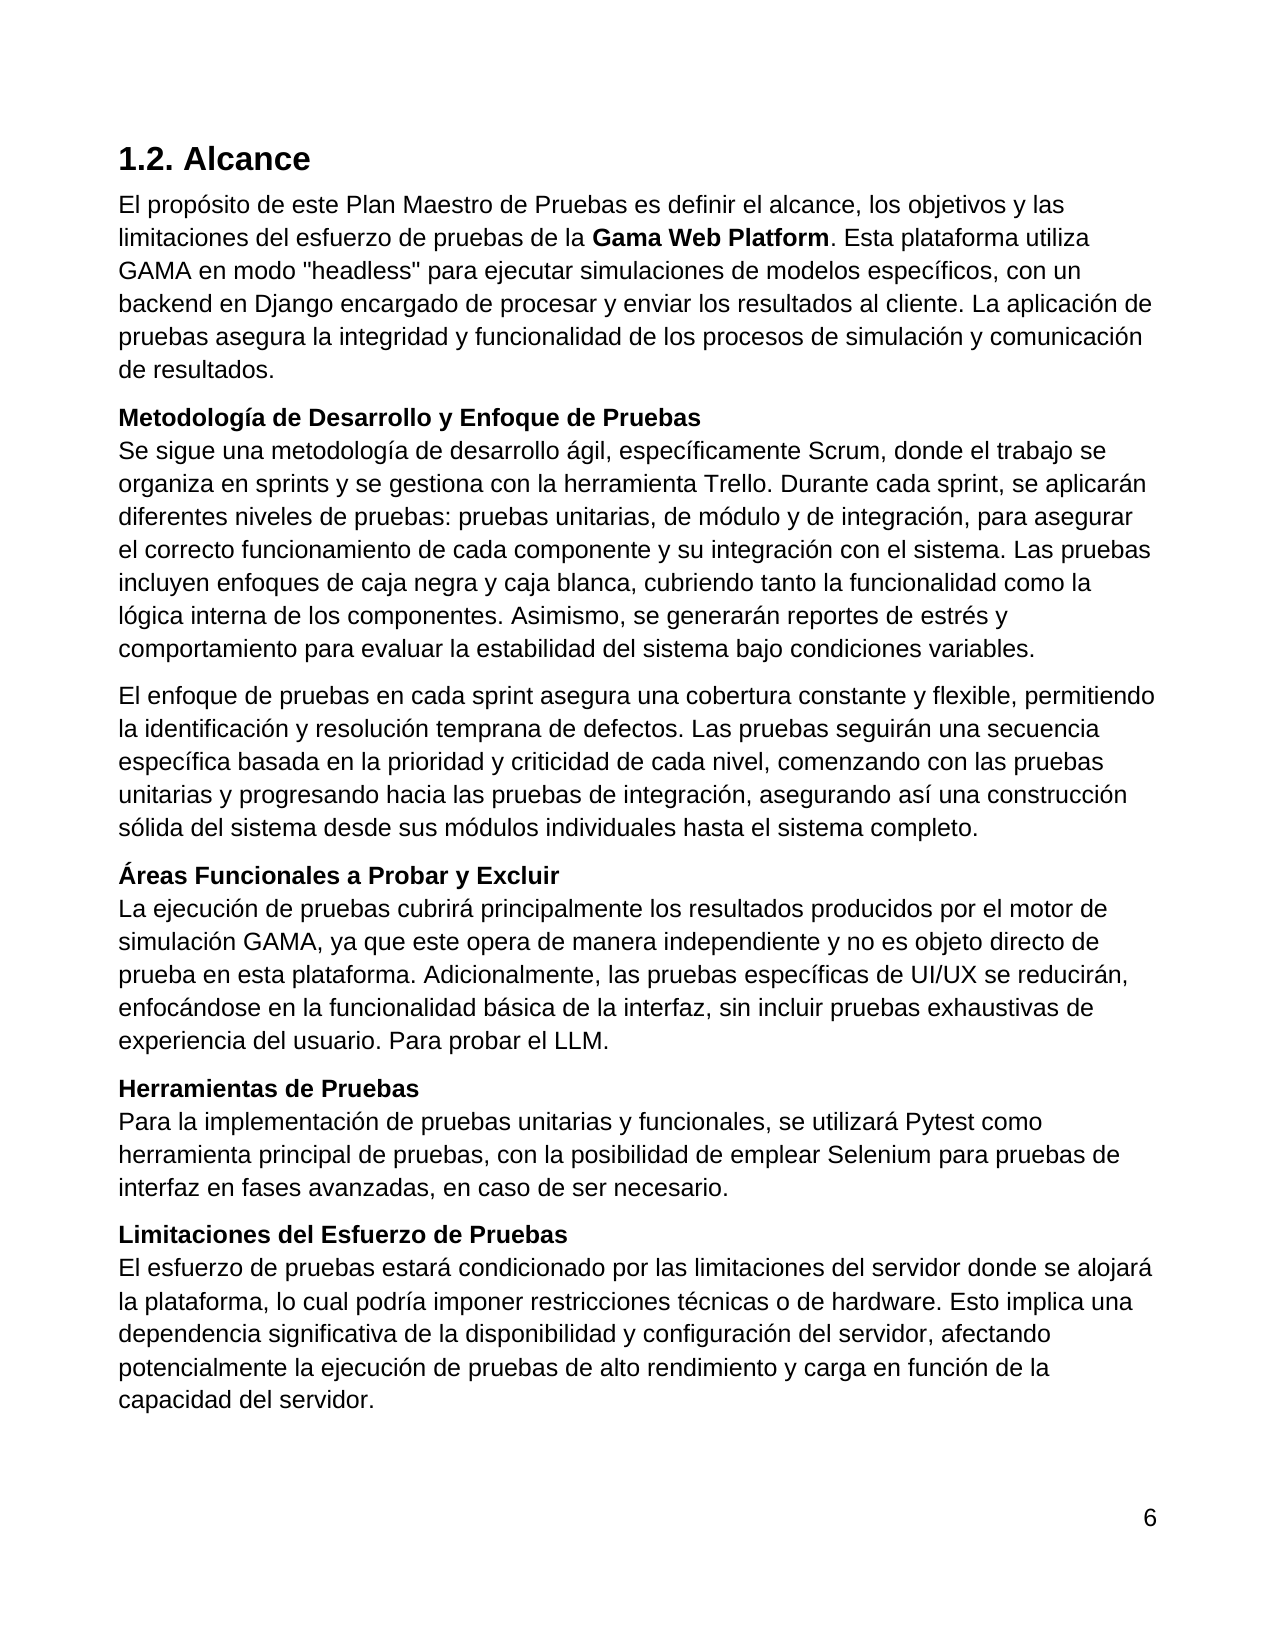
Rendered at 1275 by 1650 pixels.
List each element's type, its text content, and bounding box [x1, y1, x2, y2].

text Limitaciones del Esfuerzo de Pruebas El esfuerzo de pruebas estará condicionado por las limitaciones del servidor donde se alojará la plataforma, lo cual podría imponer restricciones técnicas o de hardware. Esto implica una dependencia significativa de la disponibilidad y configuración del servidor, afectando potencialmente la ejecución de pruebas de alto rendimiento y carga en función de la capacidad del servidor. [118, 1220, 1157, 1414]
text El propósito de este Plan Maestro de Pruebas es definir el alcance, los objetivos y las limitaciones del esfuerzo de pruebas de la Gama Web Platform. Esta plataforma utiliza GAMA en modo "headless" para ejecutar simulaciones de modelos específicos, con un backend en Django encargado de procesar y enviar los resultados al cliente. La aplicación de pruebas asegura la integridad y funcionalidad de los procesos de simulación y comunicación de resultados. [118, 190, 1157, 384]
subtitle 1.2. Alcance [118, 139, 1157, 177]
text El enfoque de pruebas en cada sprint asegura una cobertura constante y flexible, permitiendo la identificación y resolución temprana de defectos. Las pruebas seguirán una secuencia específica basada en la prioridad y criticidad de cada nivel, comenzando con las pruebas unitarias y progresando hacia las pruebas de integración, asegurando así una construcción sólida del sistema desde sus módulos individuales hasta el sistema completo. [118, 681, 1157, 842]
text Herramientas de Pruebas Para la implementación de pruebas unitarias y funcionales, se utilizará Pytest como herramienta principal de pruebas, con la posibilidad de emplear Selenium para pruebas de interfaz en fases avanzadas, en caso de ser necesario. [118, 1074, 1157, 1202]
text Áreas Funcionales a Probar y Excluir La ejecución de pruebas cubrirá principalmente los resultados producidos por el motor de simulación GAMA, ya que este opera de manera independiente y no es objeto directo de prueba en esta plataforma. Adicionalmente, las pruebas específicas de UI/UX se reducirán, enfocándose en la funcionalidad básica de la interfaz, sin incluir pruebas exhaustivas de experiencia del usuario. Para probar el LLM. [118, 861, 1157, 1055]
text Metodología de Desarrollo y Enfoque de Pruebas Se sigue una metodología de desarrollo ágil, específicamente Scrum, donde el trabajo se organiza en sprints y se gestiona con la herramienta Trello. Durante cada sprint, se aplicarán diferentes niveles de pruebas: pruebas unitarias, de módulo y de integración, para asegurar el correcto funcionamiento de cada componente y su integración con el sistema. Las pruebas incluyen enfoques de caja negra y caja blanca, cubriendo tanto la funcionalidad como la lógica interna de los componentes. Asimismo, se generarán reportes de estrés y comportamiento para evaluar la estabilidad del sistema bajo condiciones variables. [118, 403, 1157, 662]
